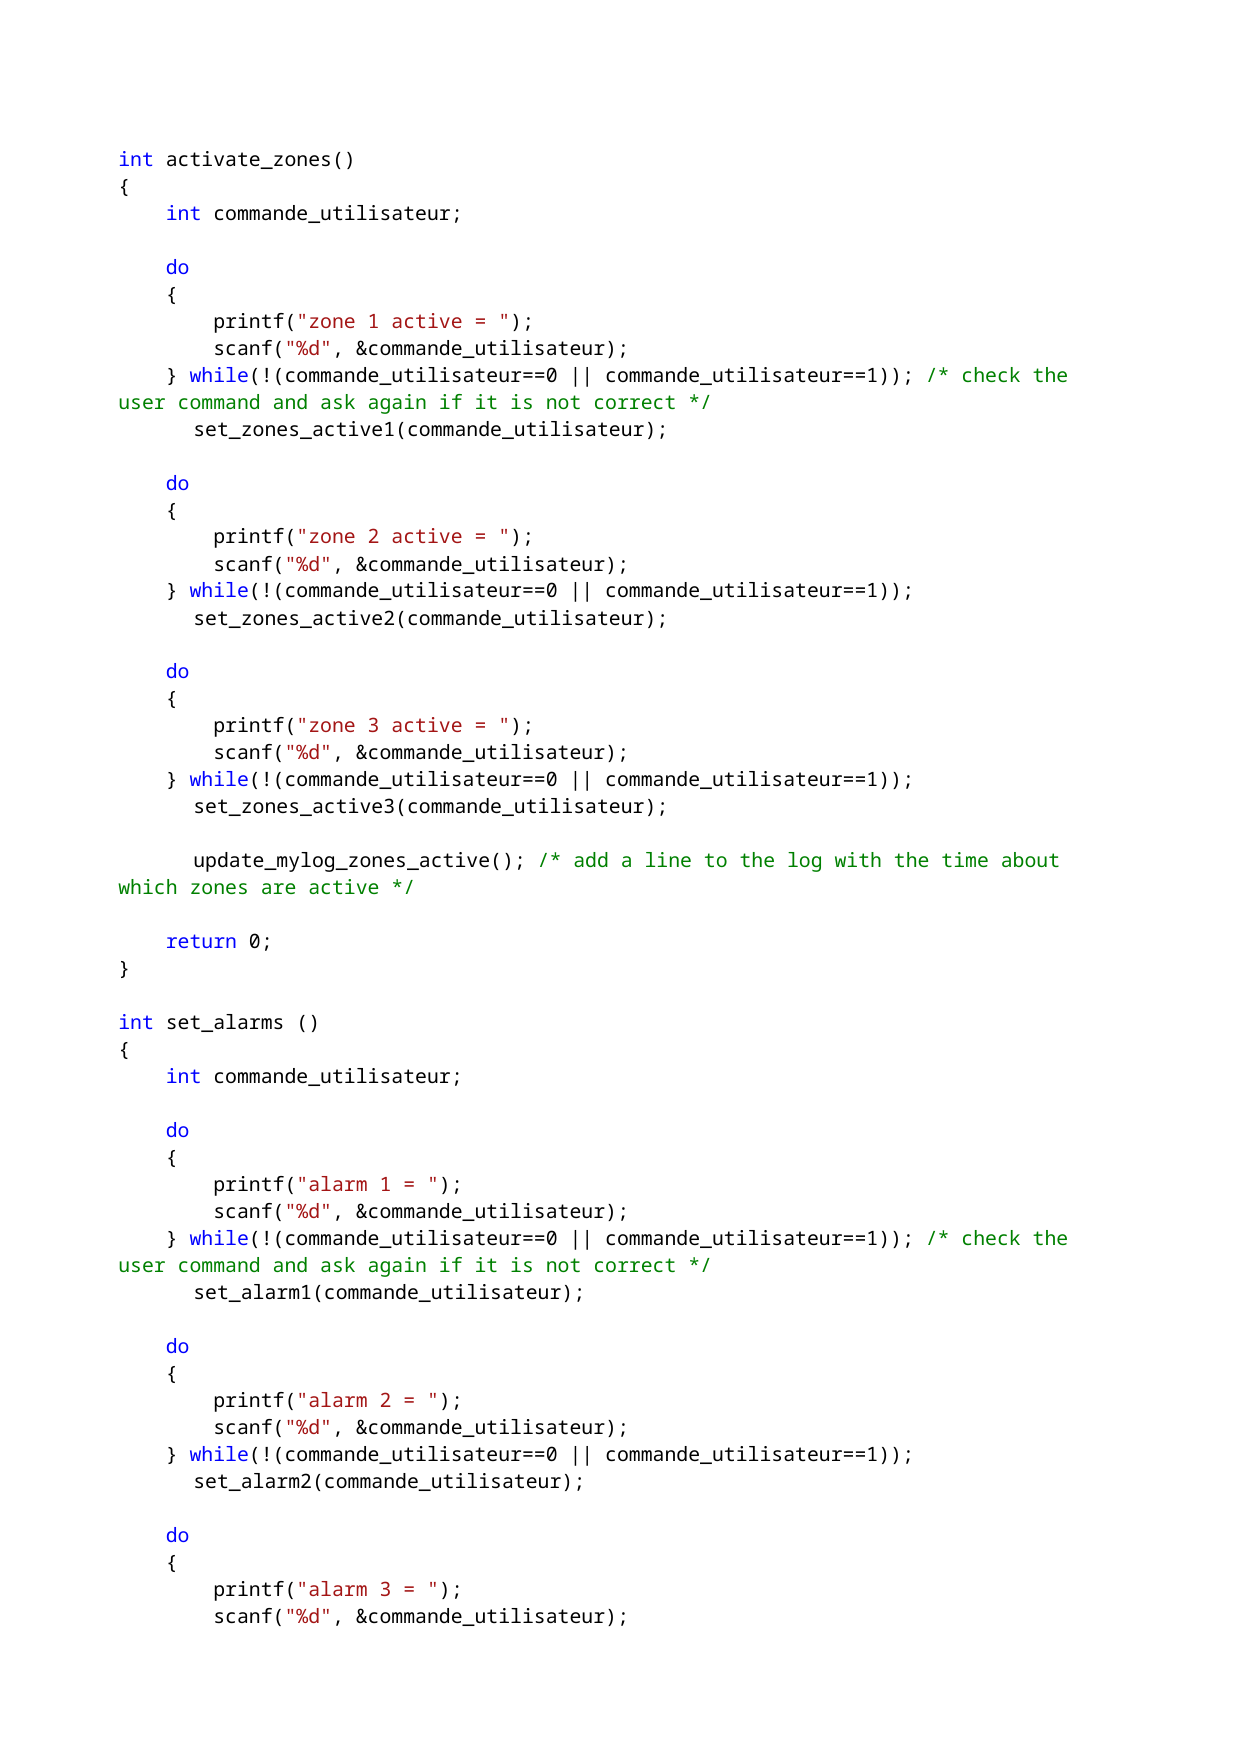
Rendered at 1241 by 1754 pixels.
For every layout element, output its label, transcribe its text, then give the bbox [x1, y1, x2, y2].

text printf("zone 2 active = "); [118, 523, 1122, 550]
text scanf("%d", &commande_utilisateur); [118, 334, 1122, 361]
text } while(!(commande_utilisateur==0 || commande_utilisateur==1)); /* check the user command and ask again if it is not correct */ [118, 361, 1122, 415]
text update_mylog_zones_active(); /* add a line to the log with the time about which zones are active */ [118, 847, 1122, 901]
text printf("alarm 2 = "); [118, 1386, 1122, 1413]
text do [118, 1116, 1122, 1143]
text int activate_zones() [118, 145, 1122, 172]
text do [118, 253, 1122, 280]
text set_zones_active1(commande_utilisateur); [118, 415, 1122, 442]
text printf("alarm 1 = "); [118, 1170, 1122, 1197]
text set_zones_active3(commande_utilisateur); [118, 793, 1122, 819]
text scanf("%d", &commande_utilisateur); [118, 1413, 1122, 1440]
text { [118, 280, 1122, 307]
text } while(!(commande_utilisateur==0 || commande_utilisateur==1)); [118, 577, 1122, 604]
text do [118, 469, 1122, 496]
text do [118, 1332, 1122, 1359]
text { [118, 496, 1122, 523]
text } while(!(commande_utilisateur==0 || commande_utilisateur==1)); [118, 766, 1122, 793]
text printf("zone 1 active = "); [118, 307, 1122, 334]
text do [118, 1521, 1122, 1548]
text int commande_utilisateur; [118, 1062, 1122, 1089]
text { [118, 1359, 1122, 1386]
text do [118, 658, 1122, 685]
text { [118, 1548, 1122, 1575]
text { [118, 172, 1122, 199]
text printf("alarm 3 = "); [118, 1575, 1122, 1602]
text } while(!(commande_utilisateur==0 || commande_utilisateur==1)); /* check the user command and ask again if it is not correct */ [118, 1224, 1122, 1278]
text set_alarm1(commande_utilisateur); [118, 1278, 1122, 1305]
text { [118, 685, 1122, 712]
text set_alarm2(commande_utilisateur); [118, 1467, 1122, 1494]
text { [118, 1035, 1122, 1062]
text printf("zone 3 active = "); [118, 712, 1122, 739]
text } while(!(commande_utilisateur==0 || commande_utilisateur==1)); [118, 1440, 1122, 1467]
text scanf("%d", &commande_utilisateur); [118, 1602, 1122, 1629]
text return 0; [118, 927, 1122, 954]
text set_zones_active2(commande_utilisateur); [118, 604, 1122, 631]
text scanf("%d", &commande_utilisateur); [118, 550, 1122, 577]
text scanf("%d", &commande_utilisateur); [118, 739, 1122, 766]
text } [118, 954, 1122, 981]
text int commande_utilisateur; [118, 199, 1122, 226]
text scanf("%d", &commande_utilisateur); [118, 1197, 1122, 1224]
text { [118, 1143, 1122, 1170]
text int set_alarms () [118, 1008, 1122, 1035]
